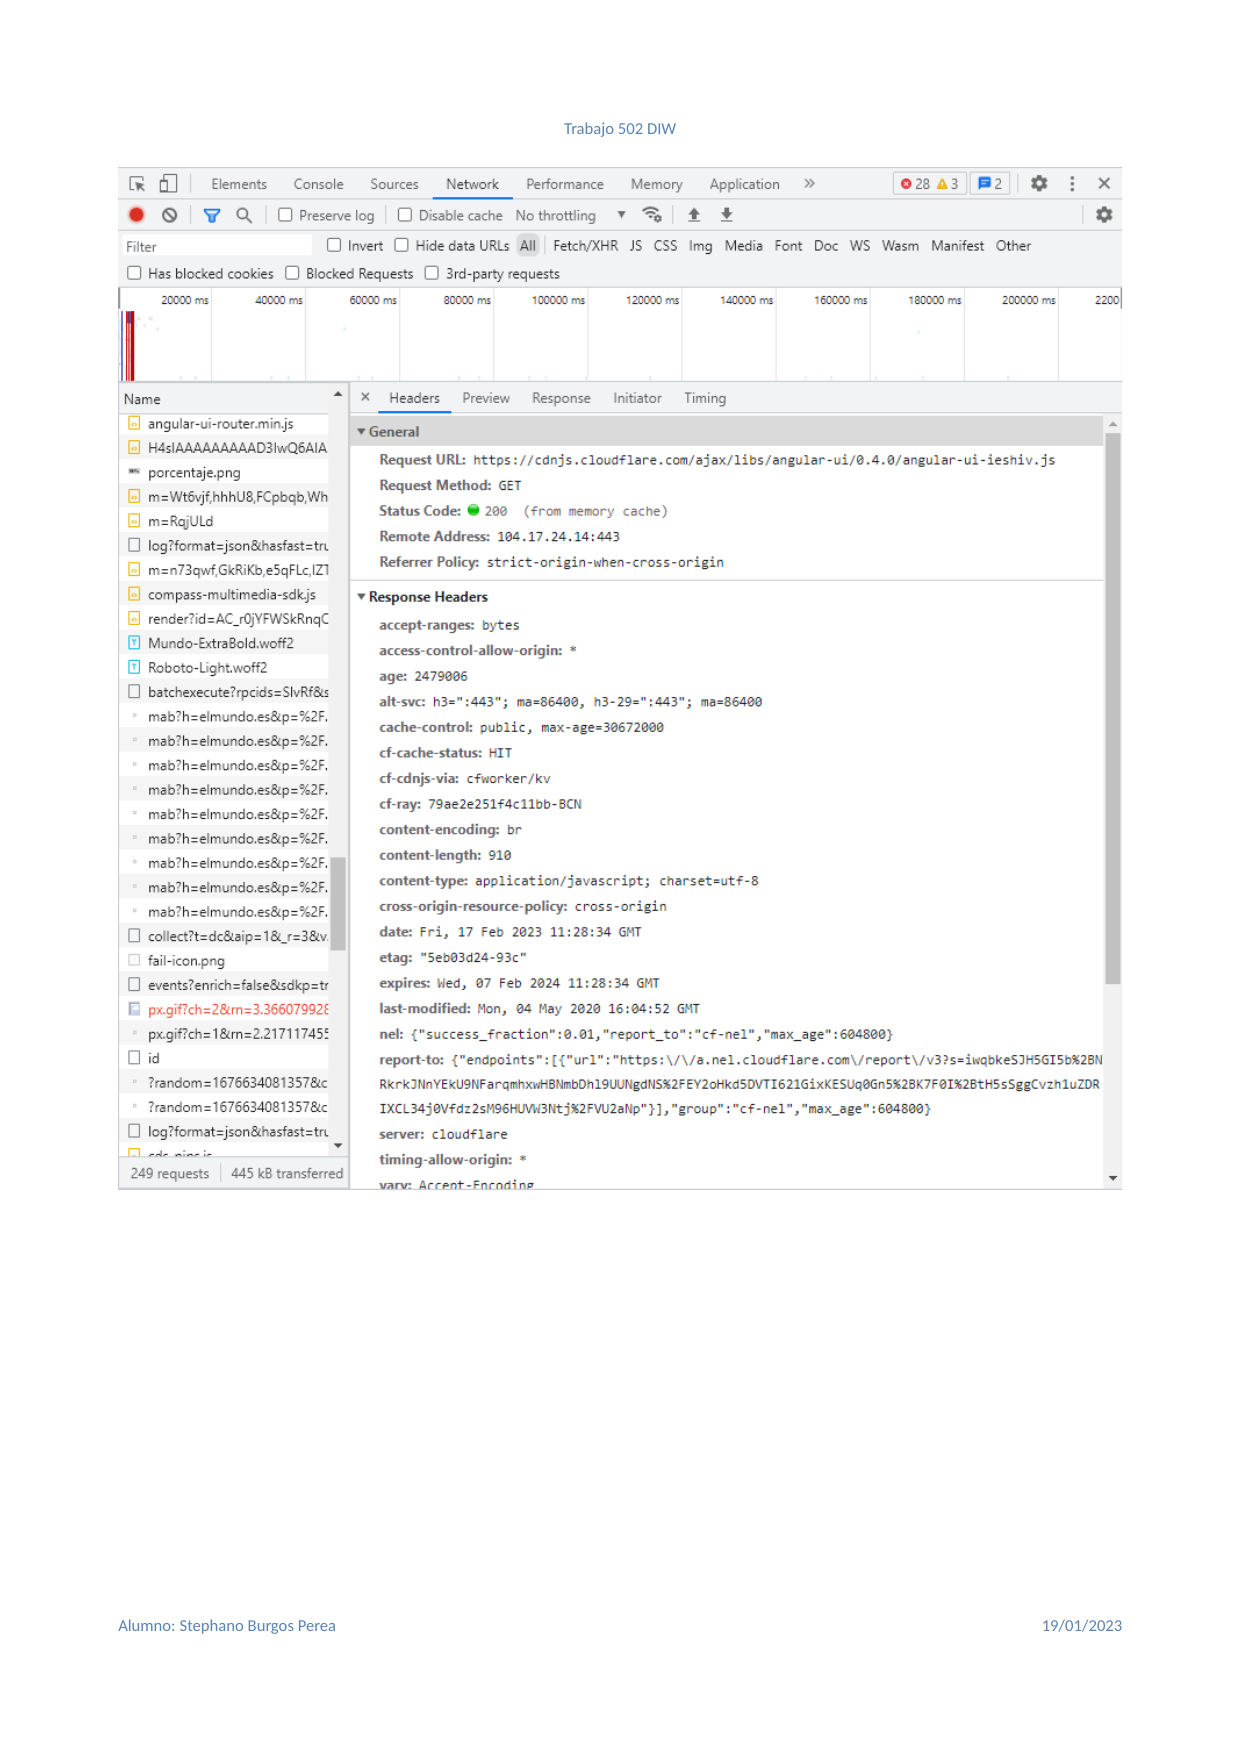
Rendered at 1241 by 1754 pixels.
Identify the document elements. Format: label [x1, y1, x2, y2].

picture [118, 167, 1123, 1190]
